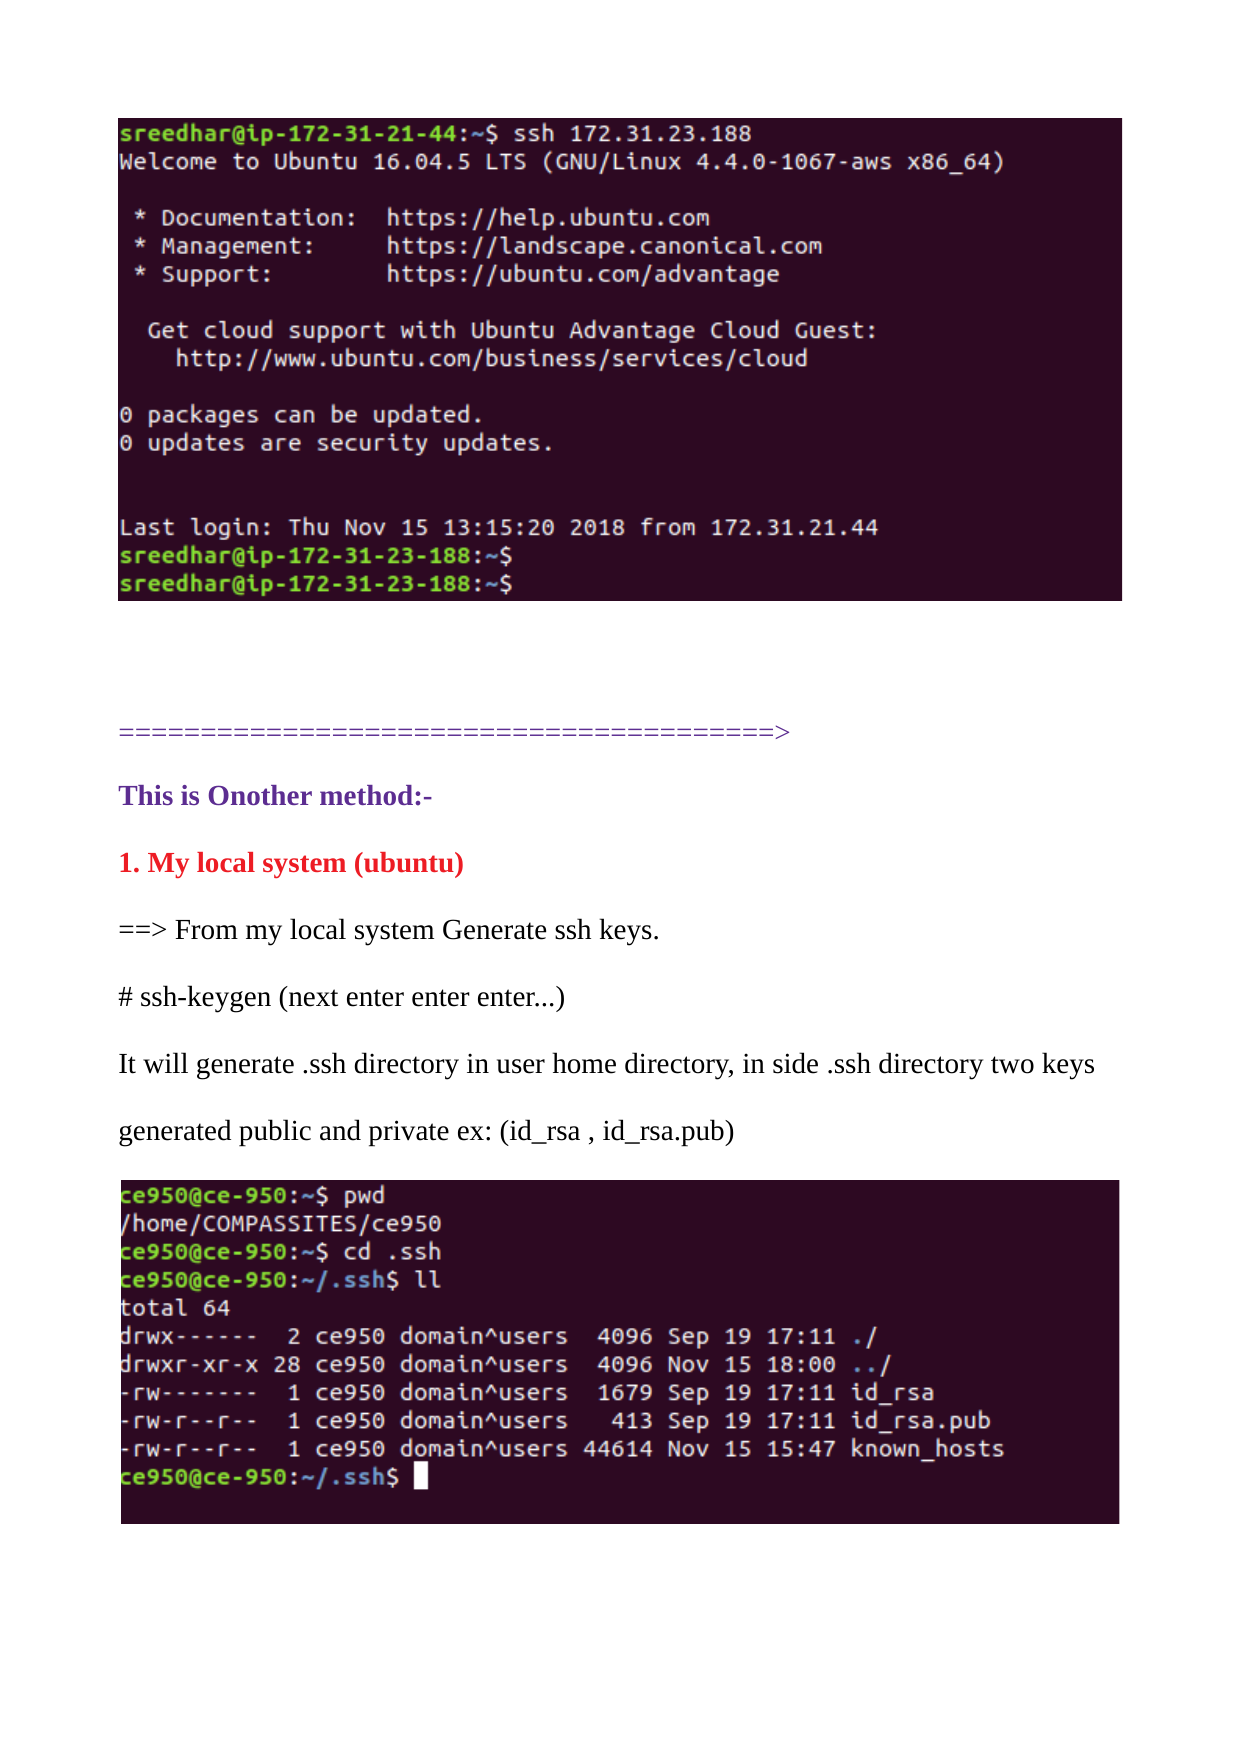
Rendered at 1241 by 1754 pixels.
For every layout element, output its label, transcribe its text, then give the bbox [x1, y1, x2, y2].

text This is Onother method:- [118, 778, 1122, 811]
text # ssh-keygen (next enter enter enter...) [118, 979, 1122, 1013]
picture [121, 1180, 1120, 1524]
text It will generate .ssh directory in user home directory, in side .ssh directory two keys [118, 1046, 1122, 1080]
text ==> From my local system Generate ssh keys. [118, 912, 1122, 946]
text generated public and private ex: (id_rsa , id_rsa.pub) [118, 1113, 1122, 1147]
text ========================================> [118, 716, 1122, 749]
text 1. My local system (ubuntu) [118, 845, 1122, 878]
picture [118, 118, 1123, 601]
